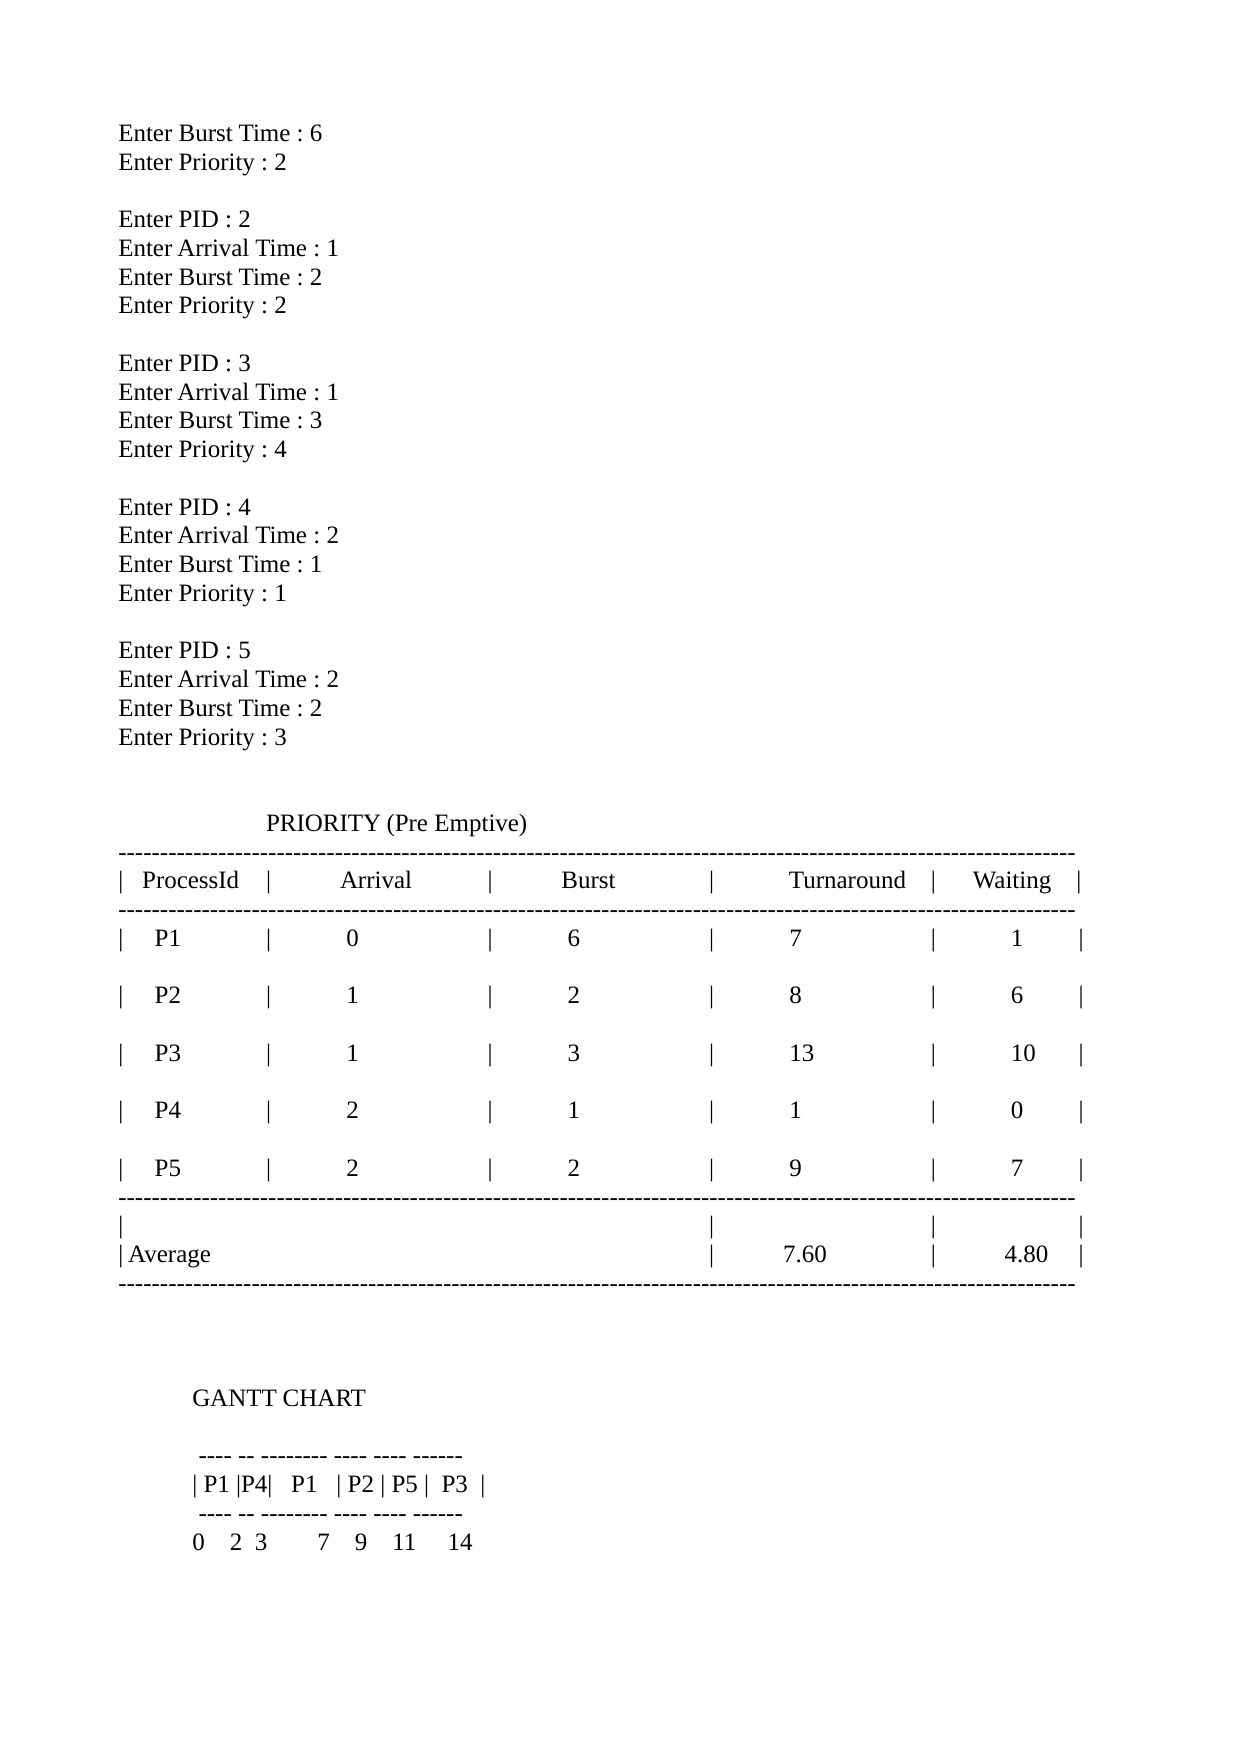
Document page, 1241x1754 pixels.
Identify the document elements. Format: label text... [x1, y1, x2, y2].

text Enter Priority : 2 [118, 291, 1122, 319]
text Enter Burst Time : 1 [118, 549, 1122, 578]
text Enter Priority : 3 [118, 722, 1122, 751]
text | Average | 7.60 | 4.80 | [118, 1239, 1122, 1268]
text Enter Priority : 4 [118, 434, 1122, 463]
text | P4 | 2 | 1 | 1 | 0 | [118, 1096, 1122, 1124]
text Enter Arrival Time : 1 [118, 233, 1122, 262]
text ------------------------------------------------------------------------------------------------------------------- [118, 837, 1122, 866]
text Enter Arrival Time : 2 [118, 521, 1122, 549]
text Enter Burst Time : 2 [118, 693, 1122, 722]
text Enter Burst Time : 3 [118, 406, 1122, 434]
text | P1 |P4| P1 | P2 | P5 | P3 | [118, 1469, 1122, 1498]
text GANTT CHART [118, 1383, 1122, 1412]
text ------------------------------------------------------------------------------------------------------------------- [118, 894, 1122, 923]
text ---- -- -------- ---- ---- ------ [118, 1441, 1122, 1469]
text | P1 | 0 | 6 | 7 | 1 | [118, 923, 1122, 952]
text Enter Burst Time : 6 [118, 118, 1122, 147]
text Enter Priority : 2 [118, 147, 1122, 176]
text Enter Burst Time : 2 [118, 262, 1122, 291]
text ------------------------------------------------------------------------------------------------------------------- [118, 1268, 1122, 1297]
text | P5 | 2 | 2 | 9 | 7 | [118, 1153, 1122, 1182]
text 0 2 3 7 9 11 14 [118, 1527, 1122, 1556]
text | | | | [118, 1211, 1122, 1239]
text Enter PID : 4 [118, 492, 1122, 521]
text ------------------------------------------------------------------------------------------------------------------- [118, 1182, 1122, 1211]
text Enter Priority : 1 [118, 578, 1122, 607]
text Enter PID : 2 [118, 204, 1122, 233]
text Enter Arrival Time : 1 [118, 377, 1122, 406]
text Enter PID : 5 [118, 636, 1122, 664]
text | P2 | 1 | 2 | 8 | 6 | [118, 981, 1122, 1009]
text PRIORITY (Pre Emptive) [118, 808, 1122, 837]
text ---- -- -------- ---- ---- ------ [118, 1498, 1122, 1527]
text Enter Arrival Time : 2 [118, 664, 1122, 693]
text | P3 | 1 | 3 | 13 | 10 | [118, 1038, 1122, 1067]
text | ProcessId | Arrival | Burst | Turnaround | Waiting | [118, 866, 1122, 894]
text Enter PID : 3 [118, 348, 1122, 377]
